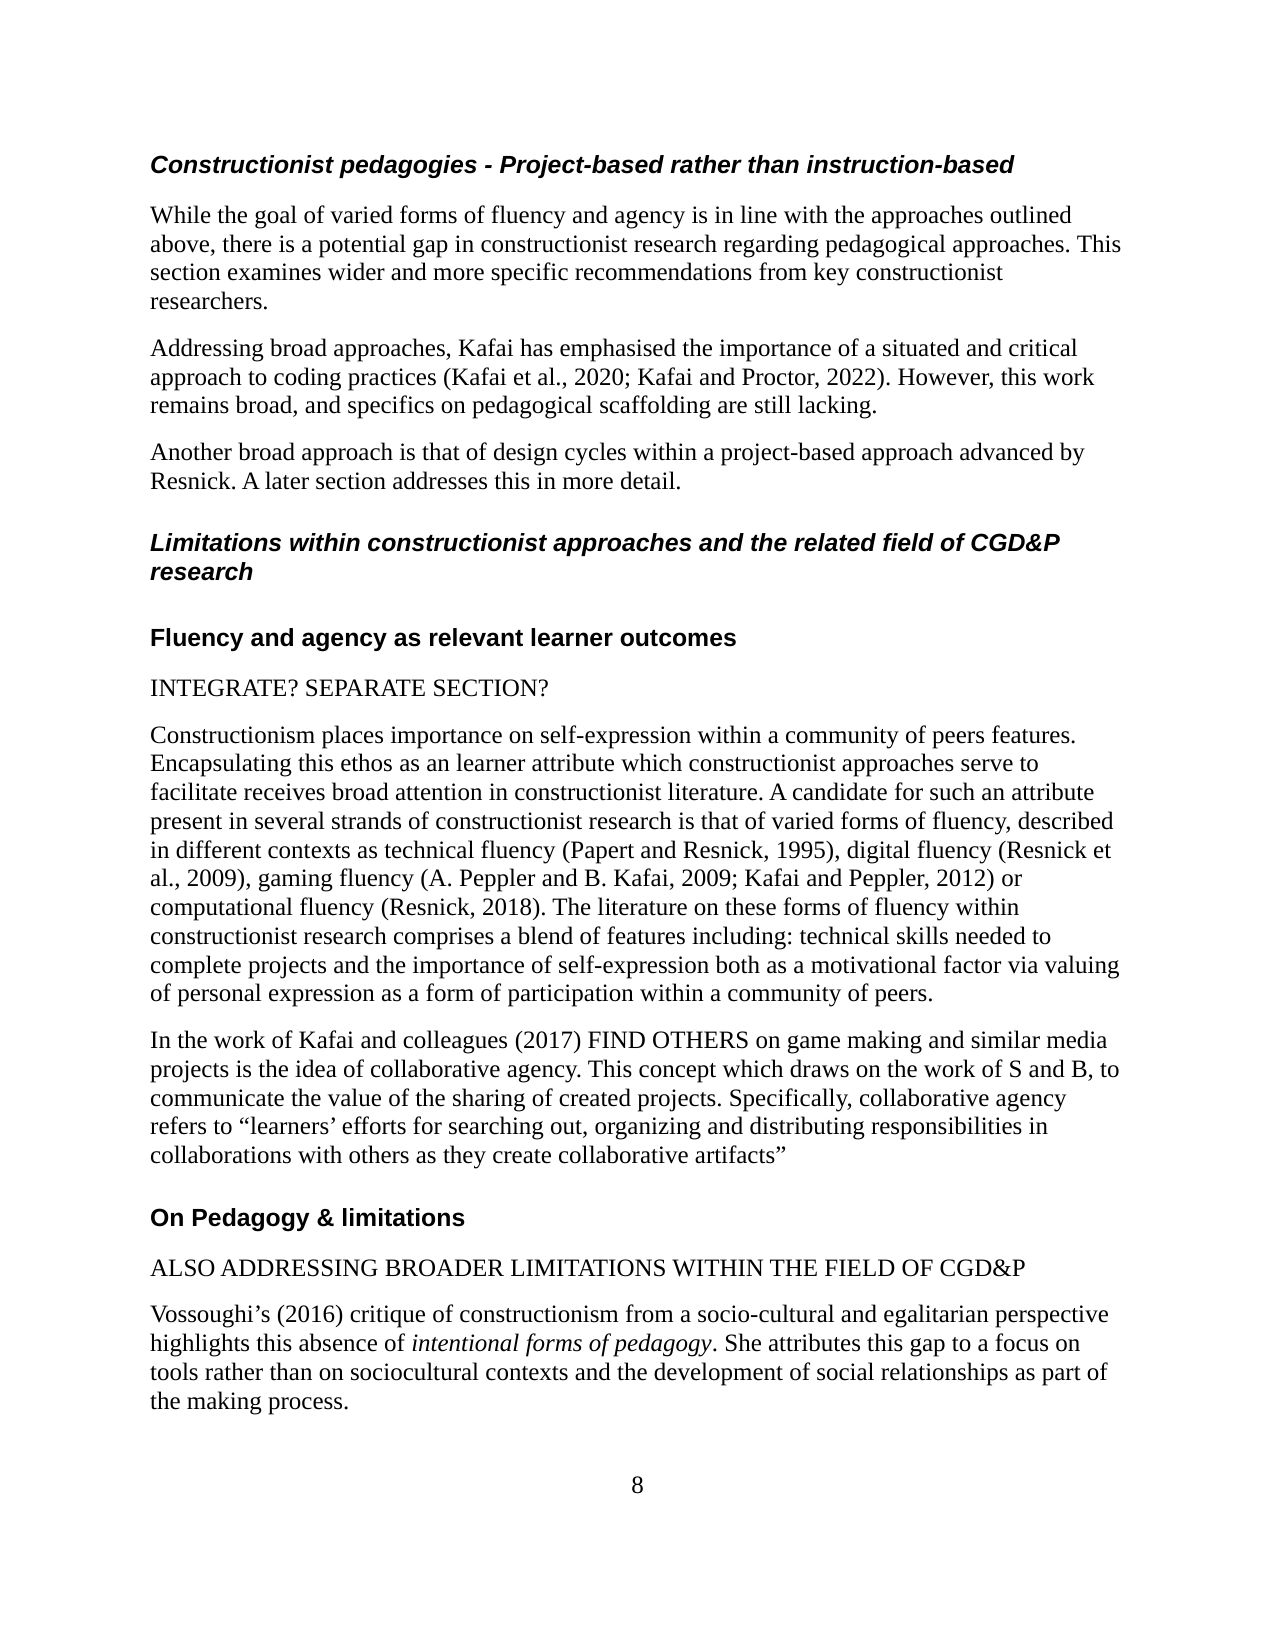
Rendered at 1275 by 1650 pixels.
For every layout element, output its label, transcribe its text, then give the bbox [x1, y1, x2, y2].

text Vossoughi’s (2016) critique of constructionism from a socio-cultural and egalitarian perspective highlights this absence of intentional forms of pedagogy. She attributes this gap to a focus on tools rather than on sociocultural contexts and the development of social relationships as part of the making process. [150, 1299, 1125, 1414]
text Another broad approach is that of design cycles within a project-based approach advanced by Resnick. A later section addresses this in more detail. [150, 437, 1125, 494]
subtitle On Pedagogy & limitations [150, 1203, 1125, 1231]
text In the work of Kafai and colleagues (2017) FIND OTHERS on game making and similar media projects is the idea of collaborative agency. This concept which draws on the work of S and B, to communicate the value of the sharing of created projects. Specifically, collaborative agency refers to “learners’ efforts for searching out, organizing and distributing responsibilities in collaborations with others as they create collaborative artifacts” [150, 1025, 1125, 1169]
text While the goal of varied forms of fluency and agency is in line with the approaches outlined above, there is a potential gap in constructionist research regarding pedagogical approaches. This section examines wider and more specific recommendations from key constructionist researchers. [150, 200, 1125, 315]
text Constructionism places importance on self-expression within a community of peers features. Encapsulating this ethos as an learner attribute which constructionist approaches serve to facilitate receives broad attention in constructionist literature. A candidate for such an attribute present in several strands of constructionist research is that of varied forms of fluency, described in different contexts as technical fluency (Papert and Resnick, 1995), digital fluency (Resnick et al., 2009), gaming fluency (A. Peppler and B. Kafai, 2009; Kafai and Peppler, 2012) or computational fluency (Resnick, 2018). The literature on these forms of fluency within constructionist research comprises a blend of features including: technical skills needed to complete projects and the importance of self-expression both as a motivational factor via valuing of personal expression as a form of participation within a community of peers. [150, 720, 1125, 1007]
text ALSO ADDRESSING BROADER LIMITATIONS WITHIN THE FIELD OF CGD&P [150, 1253, 1125, 1282]
subtitle Fluency and agency as relevant learner outcomes [150, 623, 1125, 652]
text INTEGRATE? SEPARATE SECTION? [150, 673, 1125, 702]
subtitle Limitations within constructionist approaches and the related field of CGD&P research [150, 528, 1125, 586]
text Addressing broad approaches, Kafai has emphasised the importance of a situated and critical approach to coding practices (Kafai et al., 2020; Kafai and Proctor, 2022). However, this work remains broad, and specifics on pedagogical scaffolding are still lacking. [150, 333, 1125, 419]
subtitle Constructionist pedagogies - Project-based rather than instruction-based [150, 150, 1125, 178]
